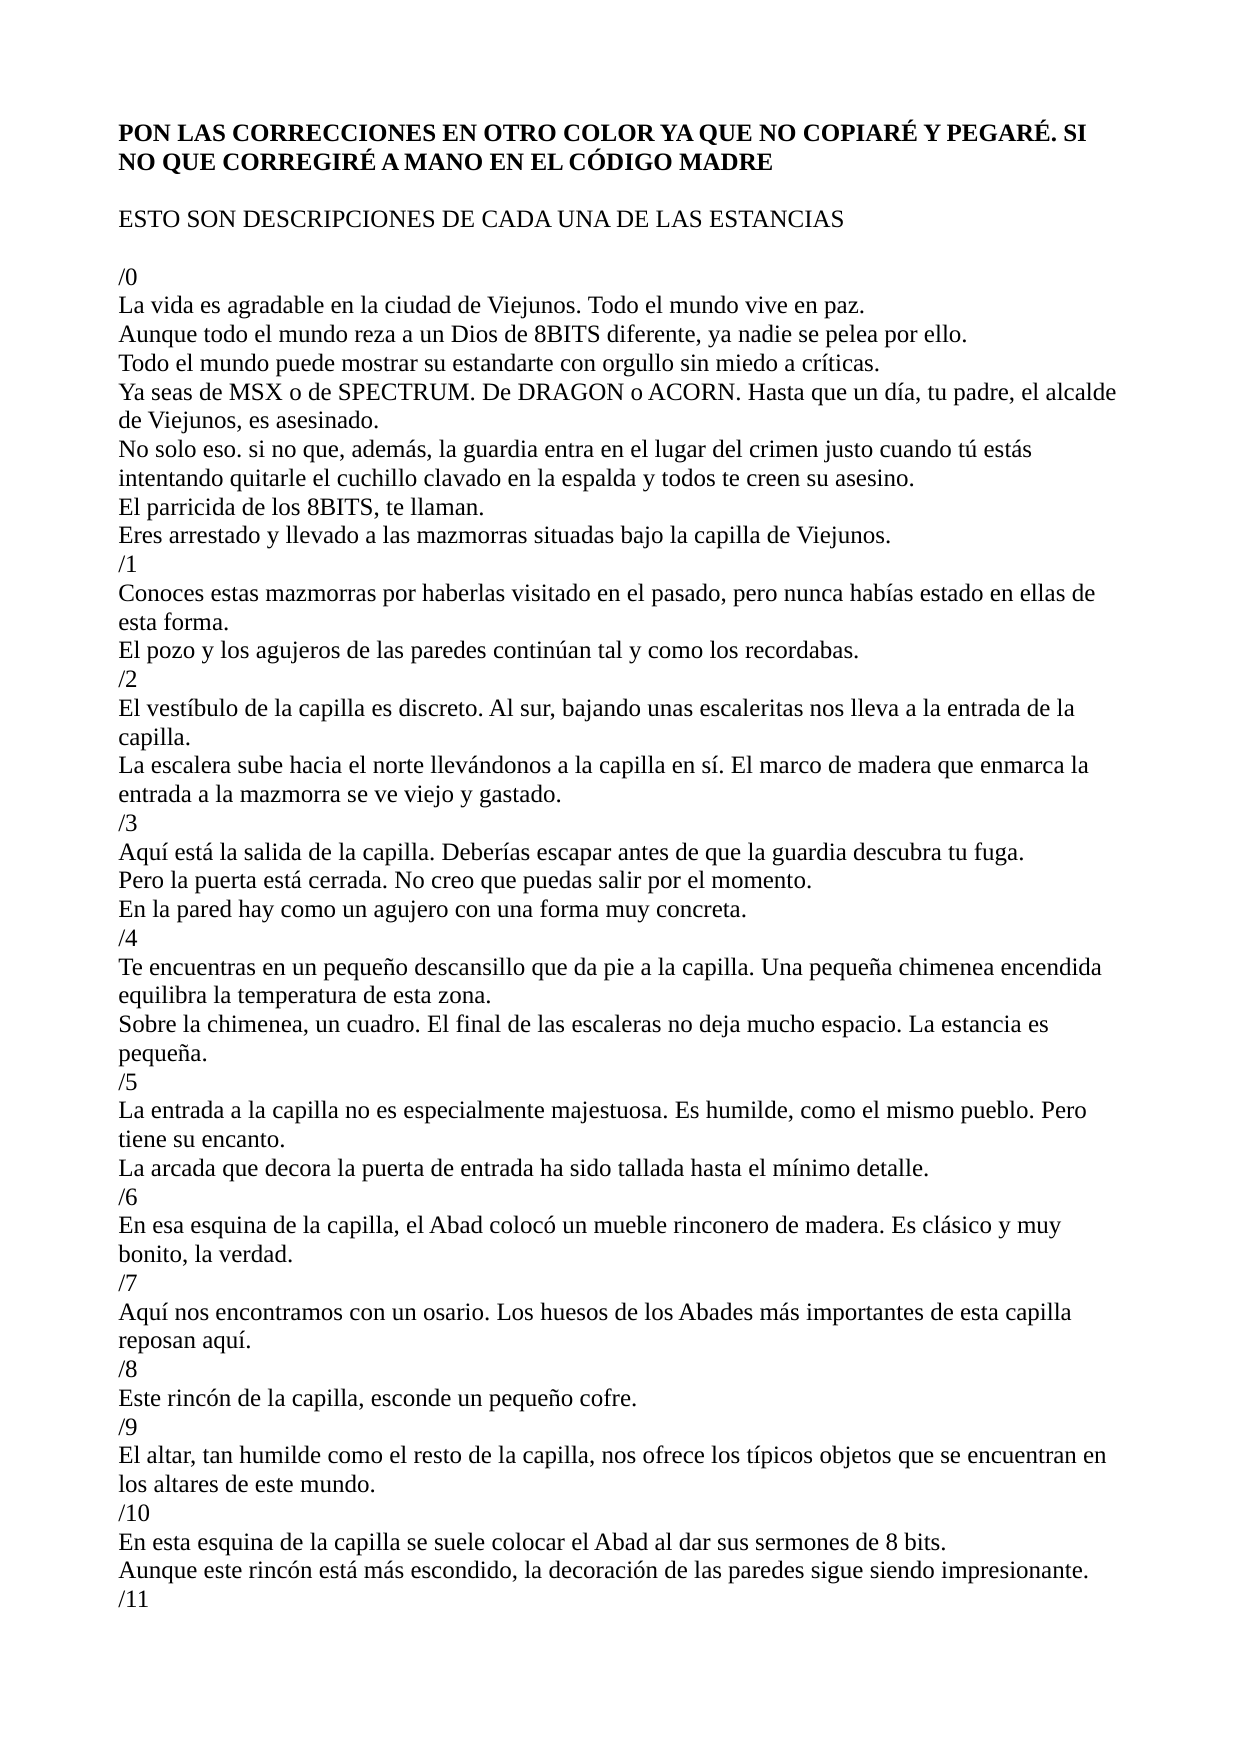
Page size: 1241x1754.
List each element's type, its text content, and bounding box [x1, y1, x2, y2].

text PON LAS CORRECCIONES EN OTRO COLOR YA QUE NO COPIARÉ Y PEGARÉ. SI NO QUE CORREGIRÉ A MANO EN EL CÓDIGO MADRE [118, 118, 1122, 176]
text La entrada a la capilla no es especialmente majestuosa. Es humilde, como el mismo pueblo. Pero tiene su encanto. [118, 1096, 1122, 1153]
text La arcada que decora la puerta de entrada ha sido tallada hasta el mínimo detalle. [118, 1153, 1122, 1182]
text /2 [118, 664, 1122, 693]
text Aquí está la salida de la capilla. Deberías escapar antes de que la guardia descubra tu fuga. [118, 837, 1122, 866]
text ESTO SON DESCRIPCIONES DE CADA UNA DE LAS ESTANCIAS [118, 204, 1122, 233]
text Aunque este rincón está más escondido, la decoración de las paredes sigue siendo impresionante. [118, 1556, 1122, 1584]
text /5 [118, 1067, 1122, 1096]
text /9 [118, 1412, 1122, 1441]
text Eres arrestado y llevado a las mazmorras situadas bajo la capilla de Viejunos. [118, 521, 1122, 549]
text Todo el mundo puede mostrar su estandarte con orgullo sin miedo a críticas. [118, 348, 1122, 377]
text Conoces estas mazmorras por haberlas visitado en el pasado, pero nunca habías estado en ellas de esta forma. [118, 578, 1122, 636]
text Pero la puerta está cerrada. No creo que puedas salir por el momento. [118, 866, 1122, 894]
text El vestíbulo de la capilla es discreto. Al sur, bajando unas escaleritas nos lleva a la entrada de la capilla. [118, 693, 1122, 751]
text /8 [118, 1354, 1122, 1383]
text En esta esquina de la capilla se suele colocar el Abad al dar sus sermones de 8 bits. [118, 1527, 1122, 1556]
text No solo eso. si no que, además, la guardia entra en el lugar del crimen justo cuando tú estás intentando quitarle el cuchillo clavado en la espalda y todos te creen su asesino. [118, 434, 1122, 492]
text /1 [118, 549, 1122, 578]
text Aunque todo el mundo reza a un Dios de 8BITS diferente, ya nadie se pelea por ello. [118, 319, 1122, 348]
text El altar, tan humilde como el resto de la capilla, nos ofrece los típicos objetos que se encuentran en los altares de este mundo. [118, 1441, 1122, 1498]
text /3 [118, 808, 1122, 837]
text La escalera sube hacia el norte llevándonos a la capilla en sí. El marco de madera que enmarca la entrada a la mazmorra se ve viejo y gastado. [118, 751, 1122, 808]
text /11 [118, 1584, 1122, 1613]
text En la pared hay como un agujero con una forma muy concreta. [118, 894, 1122, 923]
text /6 [118, 1182, 1122, 1211]
text El parricida de los 8BITS, te llaman. [118, 492, 1122, 521]
text Ya seas de MSX o de SPECTRUM. De DRAGON o ACORN. Hasta que un día, tu padre, el alcalde de Viejunos, es asesinado. [118, 377, 1122, 434]
text Este rincón de la capilla, esconde un pequeño cofre. [118, 1383, 1122, 1412]
text Te encuentras en un pequeño descansillo que da pie a la capilla. Una pequeña chimenea encendida equilibra la temperatura de esta zona. [118, 952, 1122, 1009]
text La vida es agradable en la ciudad de Viejunos. Todo el mundo vive en paz. [118, 291, 1122, 319]
text /7 [118, 1268, 1122, 1297]
text Aquí nos encontramos con un osario. Los huesos de los Abades más importantes de esta capilla reposan aquí. [118, 1297, 1122, 1354]
text /10 [118, 1498, 1122, 1527]
text Sobre la chimenea, un cuadro. El final de las escaleras no deja mucho espacio. La estancia es pequeña. [118, 1009, 1122, 1067]
text El pozo y los agujeros de las paredes continúan tal y como los recordabas. [118, 636, 1122, 664]
text /4 [118, 923, 1122, 952]
text En esa esquina de la capilla, el Abad colocó un mueble rinconero de madera. Es clásico y muy bonito, la verdad. [118, 1211, 1122, 1268]
text /0 [118, 262, 1122, 291]
